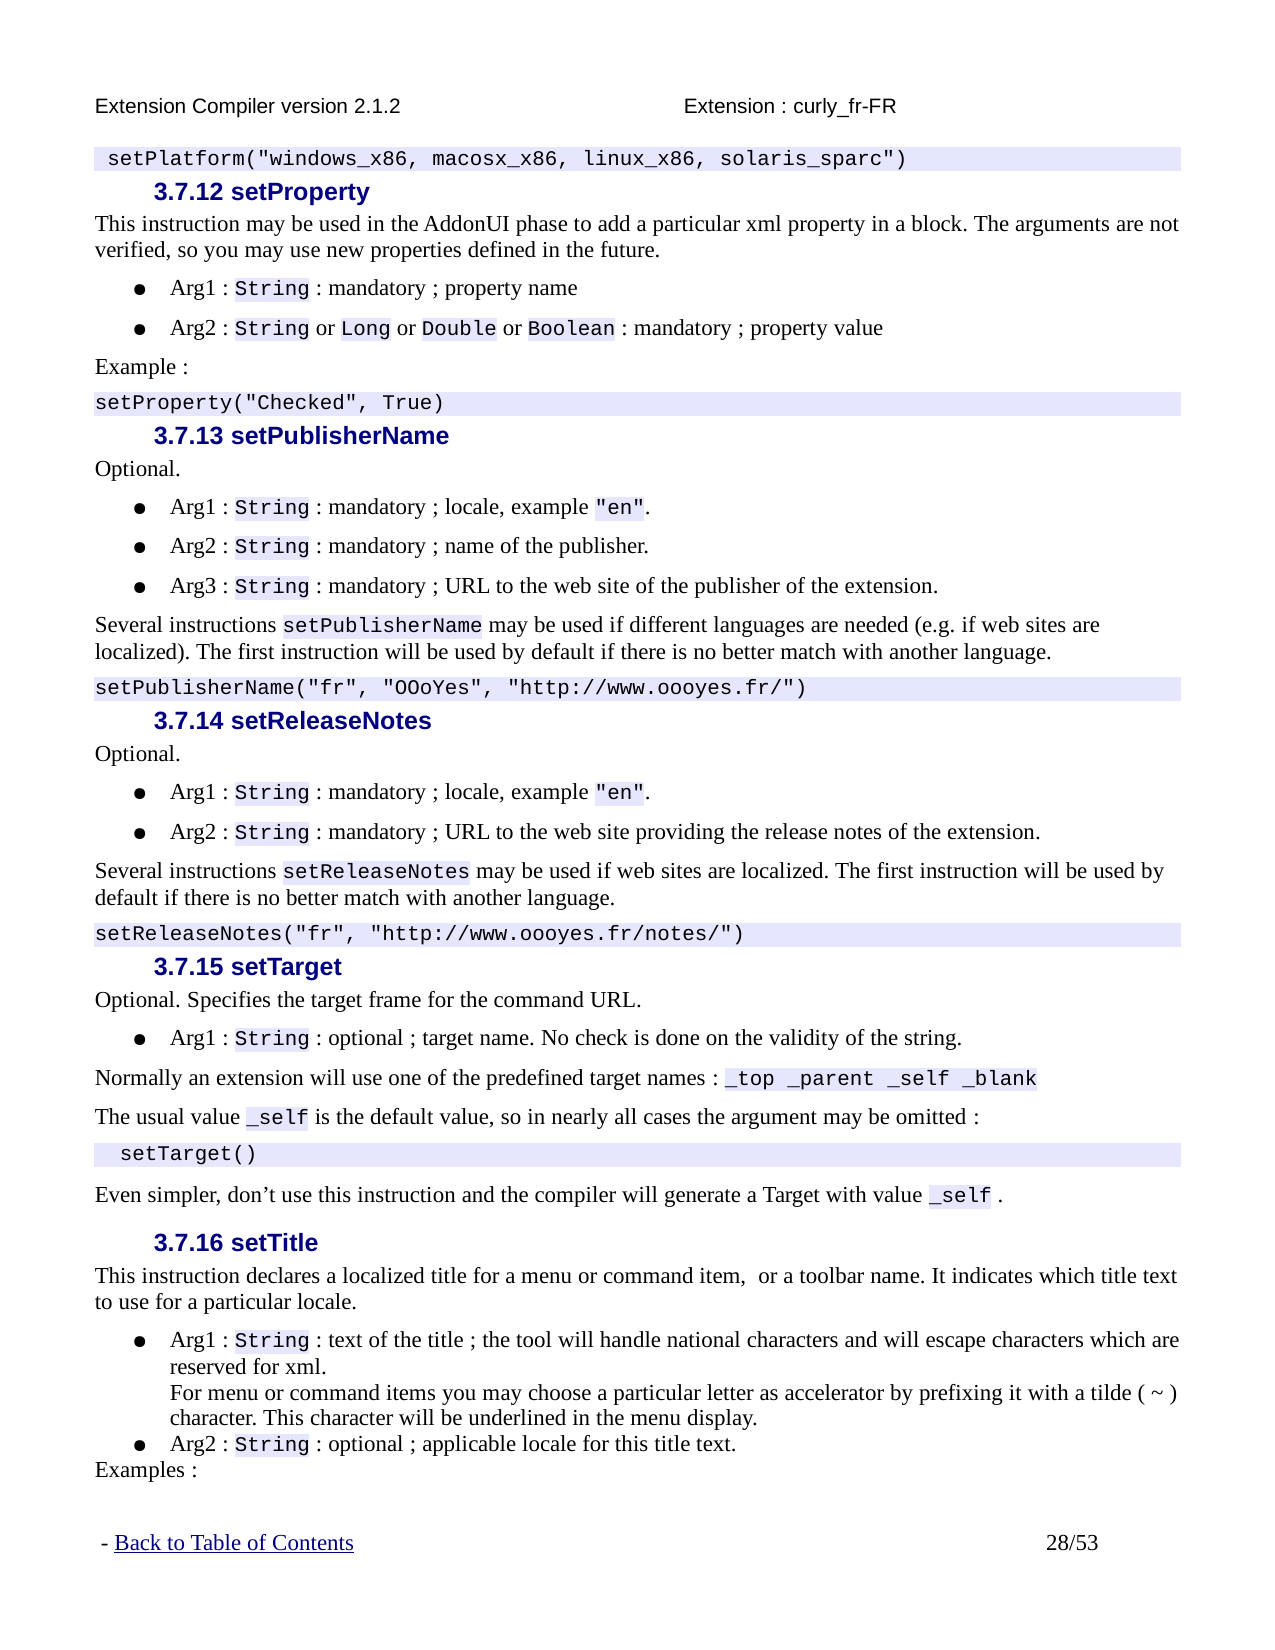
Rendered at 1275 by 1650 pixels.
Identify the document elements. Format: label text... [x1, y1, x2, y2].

text Normally an extension will use one of the predefined target names : _top _parent _self _blank [94, 1064, 1181, 1091]
text setReleaseNotes("fr", "http://www.oooyes.fr/notes/") [94, 923, 1181, 947]
list Arg2 : String : mandatory ; name of the publisher. [132, 533, 1181, 560]
text Example : [94, 354, 1181, 379]
text Several instructions setReleaseNotes may be used if web sites are localized. The first instruction will be used by default if there is no better match with another language. [94, 858, 1181, 911]
text This instruction declares a localized title for a menu or command item, or a toolbar name. It indicates which title text to use for a particular locale. [94, 1263, 1181, 1314]
list Arg2 : String : mandatory ; URL to the web site providing the release notes of the extension. [132, 818, 1181, 846]
text The usual value _self is the default value, so in nearly all cases the argument may be omitted : [94, 1104, 1181, 1131]
list Arg2 : String : optional ; applicable locale for this title text. [132, 1430, 1181, 1457]
list Arg1 : String : mandatory ; locale, example "en". [132, 494, 1181, 521]
list Arg3 : String : mandatory ; URL to the web site of the publisher of the extension. [132, 573, 1181, 600]
text Optional. [94, 741, 1181, 767]
text setProperty("Checked", True) [94, 392, 1181, 416]
text Even simpler, don’t use this instruction and the compiler will generate a Target with value _self . [94, 1182, 1181, 1209]
text setPublisherName("fr", "OOoYes", "http://www.oooyes.fr/") [94, 677, 1181, 701]
subtitle setTarget [153, 953, 1181, 981]
list Arg1 : String : text of the title ; the tool will handle national characters and will escape characters which are reserved for xml. For menu or command items you may choose a particular letter as accelerator by prefixing it with a tilde ( ~ ) character. This character will be underlined in the menu display. [132, 1327, 1181, 1430]
list Arg1 : String : mandatory ; property name [132, 275, 1181, 302]
subtitle setProperty [153, 177, 1181, 205]
text setTarget() [94, 1143, 1181, 1167]
text setPlatform("windows_x86, macosx_x86, linux_x86, solaris_sparc") [94, 147, 1181, 171]
text Optional. [94, 456, 1181, 481]
subtitle setPublisherName [153, 422, 1181, 450]
subtitle setReleaseNotes [153, 707, 1181, 735]
list Arg1 : String : optional ; target name. No check is done on the validity of the string. [132, 1025, 1181, 1052]
text This instruction may be used in the AddonUI phase to add a particular xml property in a block. The arguments are not verified, so you may use new properties defined in the future. [94, 211, 1181, 262]
text Examples : [94, 1457, 1181, 1483]
subtitle setTitle [153, 1229, 1181, 1257]
list Arg1 : String : mandatory ; locale, example "en". [132, 779, 1181, 806]
text Optional. Specifies the target frame for the command URL. [94, 987, 1181, 1012]
list Arg2 : String or Long or Double or Boolean : mandatory ; property value [132, 314, 1181, 341]
text Several instructions setPublisherName may be used if different languages are needed (e.g. if web sites are localized). The first instruction will be used by default if there is no better match with another language. [94, 612, 1181, 665]
